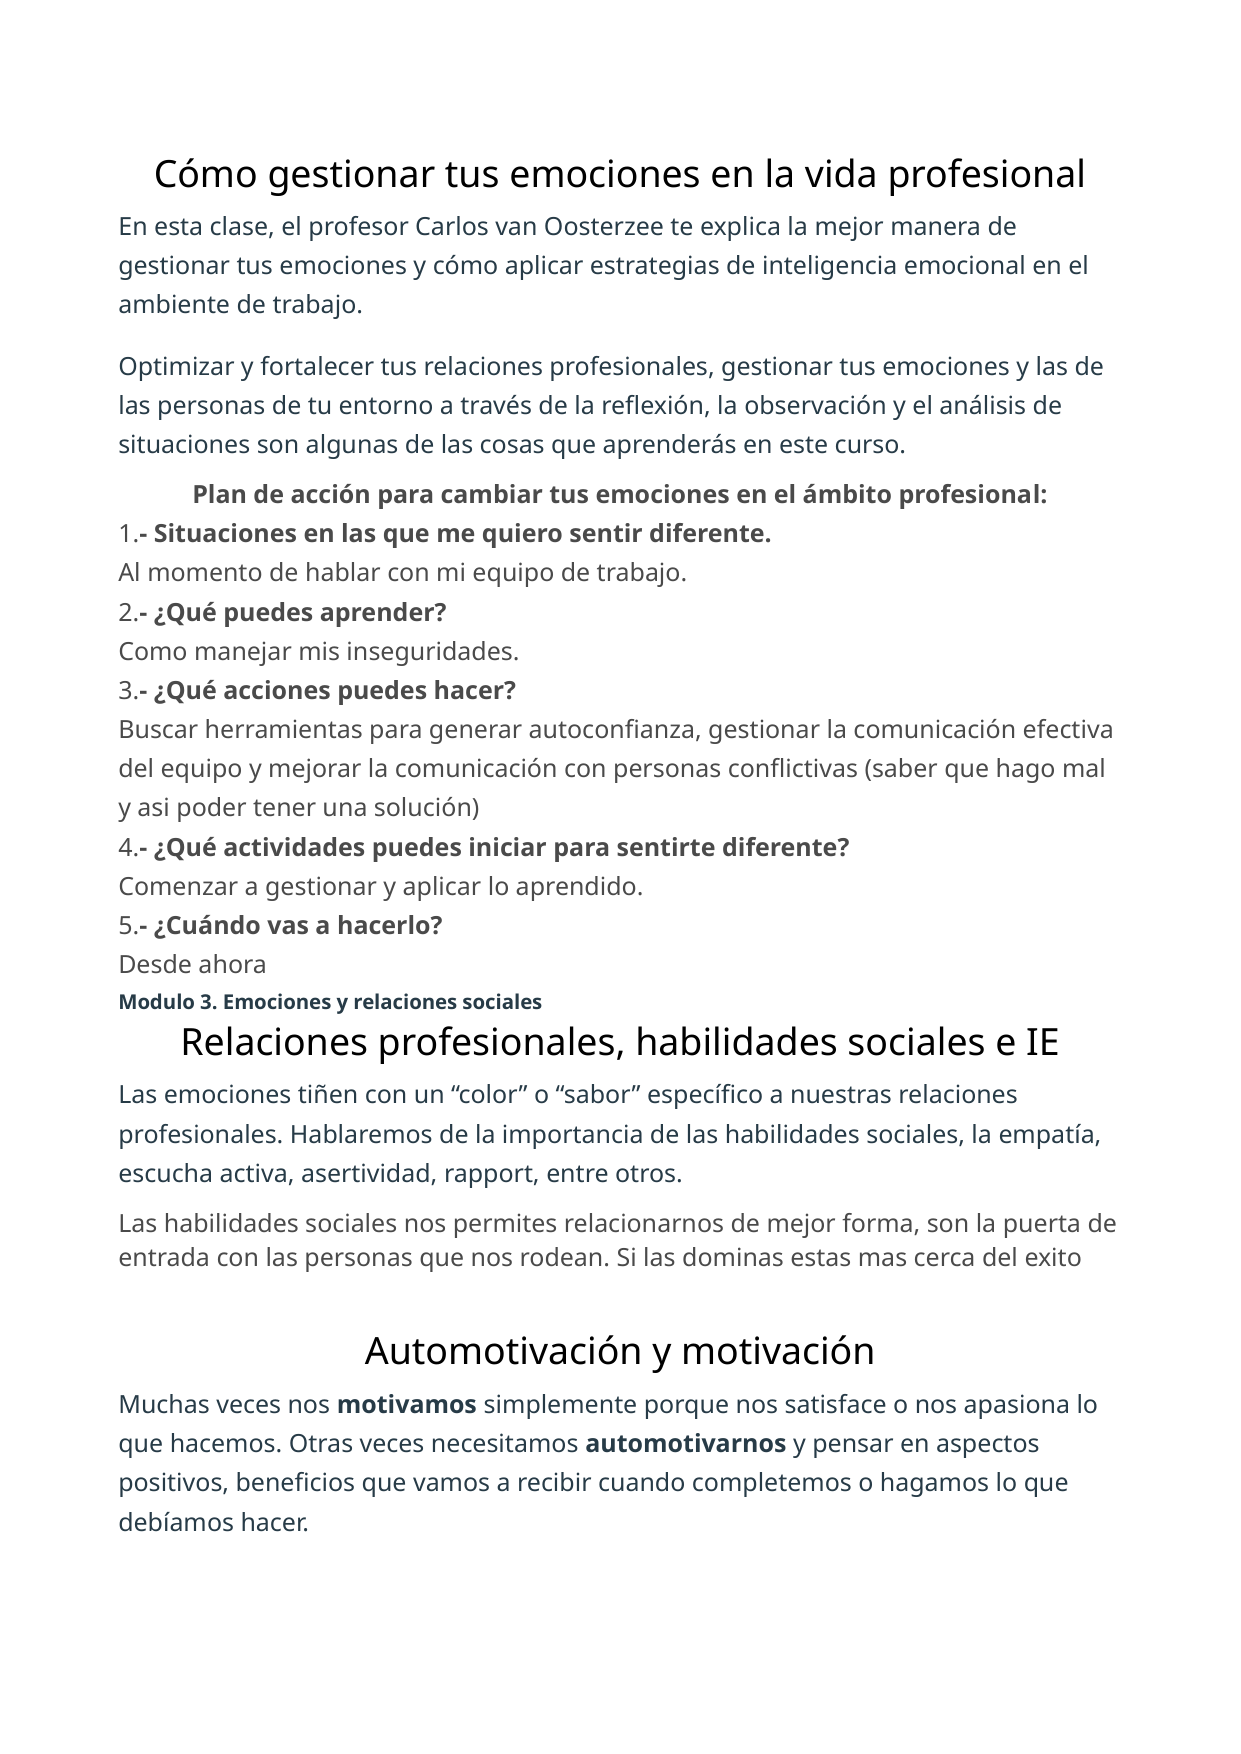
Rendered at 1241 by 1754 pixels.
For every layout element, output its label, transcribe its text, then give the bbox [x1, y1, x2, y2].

text 2.- ¿Qué puedes aprender? Como manejar mis inseguridades. [118, 594, 1122, 667]
text Modulo 3. Emociones y relaciones sociales [118, 986, 1122, 1015]
text 1.- Situaciones en las que me quiero sentir diferente. Al momento de hablar con mi equipo de trabajo. [118, 516, 1122, 589]
text En esta clase, el profesor Carlos van Oosterzee te explica la mejor manera de gestionar tus emociones y cómo aplicar estrategias de inteligencia emocional en el ambiente de trabajo. [118, 209, 1122, 321]
text Plan de acción para cambiar tus emociones en el ámbito profesional: [118, 477, 1122, 511]
subtitle Relaciones profesionales, habilidades sociales e IE [118, 1015, 1122, 1066]
text 4.- ¿Qué actividades puedes iniciar para sentirte diferente? Comenzar a gestionar y aplicar lo aprendido. [118, 829, 1122, 902]
subtitle Cómo gestionar tus emociones en la vida profesional [118, 147, 1122, 198]
subtitle Automotivación y motivación [118, 1325, 1122, 1376]
text Muchas veces nos motivamos simplemente porque nos satisface o nos apasiona lo que hacemos. Otras veces necesitamos automotivarnos y pensar en aspectos positivos, beneficios que vamos a recibir cuando completemos o hagamos lo que debíamos hacer. [118, 1387, 1122, 1538]
text Las emociones tiñen con un “color” o “sabor” específico a nuestras relaciones profesionales. Hablaremos de la importancia de las habilidades sociales, la empatía, escucha activa, asertividad, rapport, entre otros. [118, 1077, 1122, 1189]
text Las habilidades sociales nos permites relacionarnos de mejor forma, son la puerta de entrada con las personas que nos rodean. Si las dominas estas mas cerca del exito [118, 1206, 1122, 1274]
text Optimizar y fortalecer tus relaciones profesionales, gestionar tus emociones y las de las personas de tu entorno a través de la reflexión, la observación y el análisis de situaciones son algunas de las cosas que aprenderás en este curso. [118, 348, 1122, 461]
text 5.- ¿Cuándo vas a hacerlo? Desde ahora [118, 907, 1122, 981]
text 3.- ¿Qué acciones puedes hacer? Buscar herramientas para generar autoconfianza, gestionar la comunicación efectiva del equipo y mejorar la comunicación con personas conflictivas (saber que hago mal y asi poder tener una solución) [118, 672, 1122, 824]
